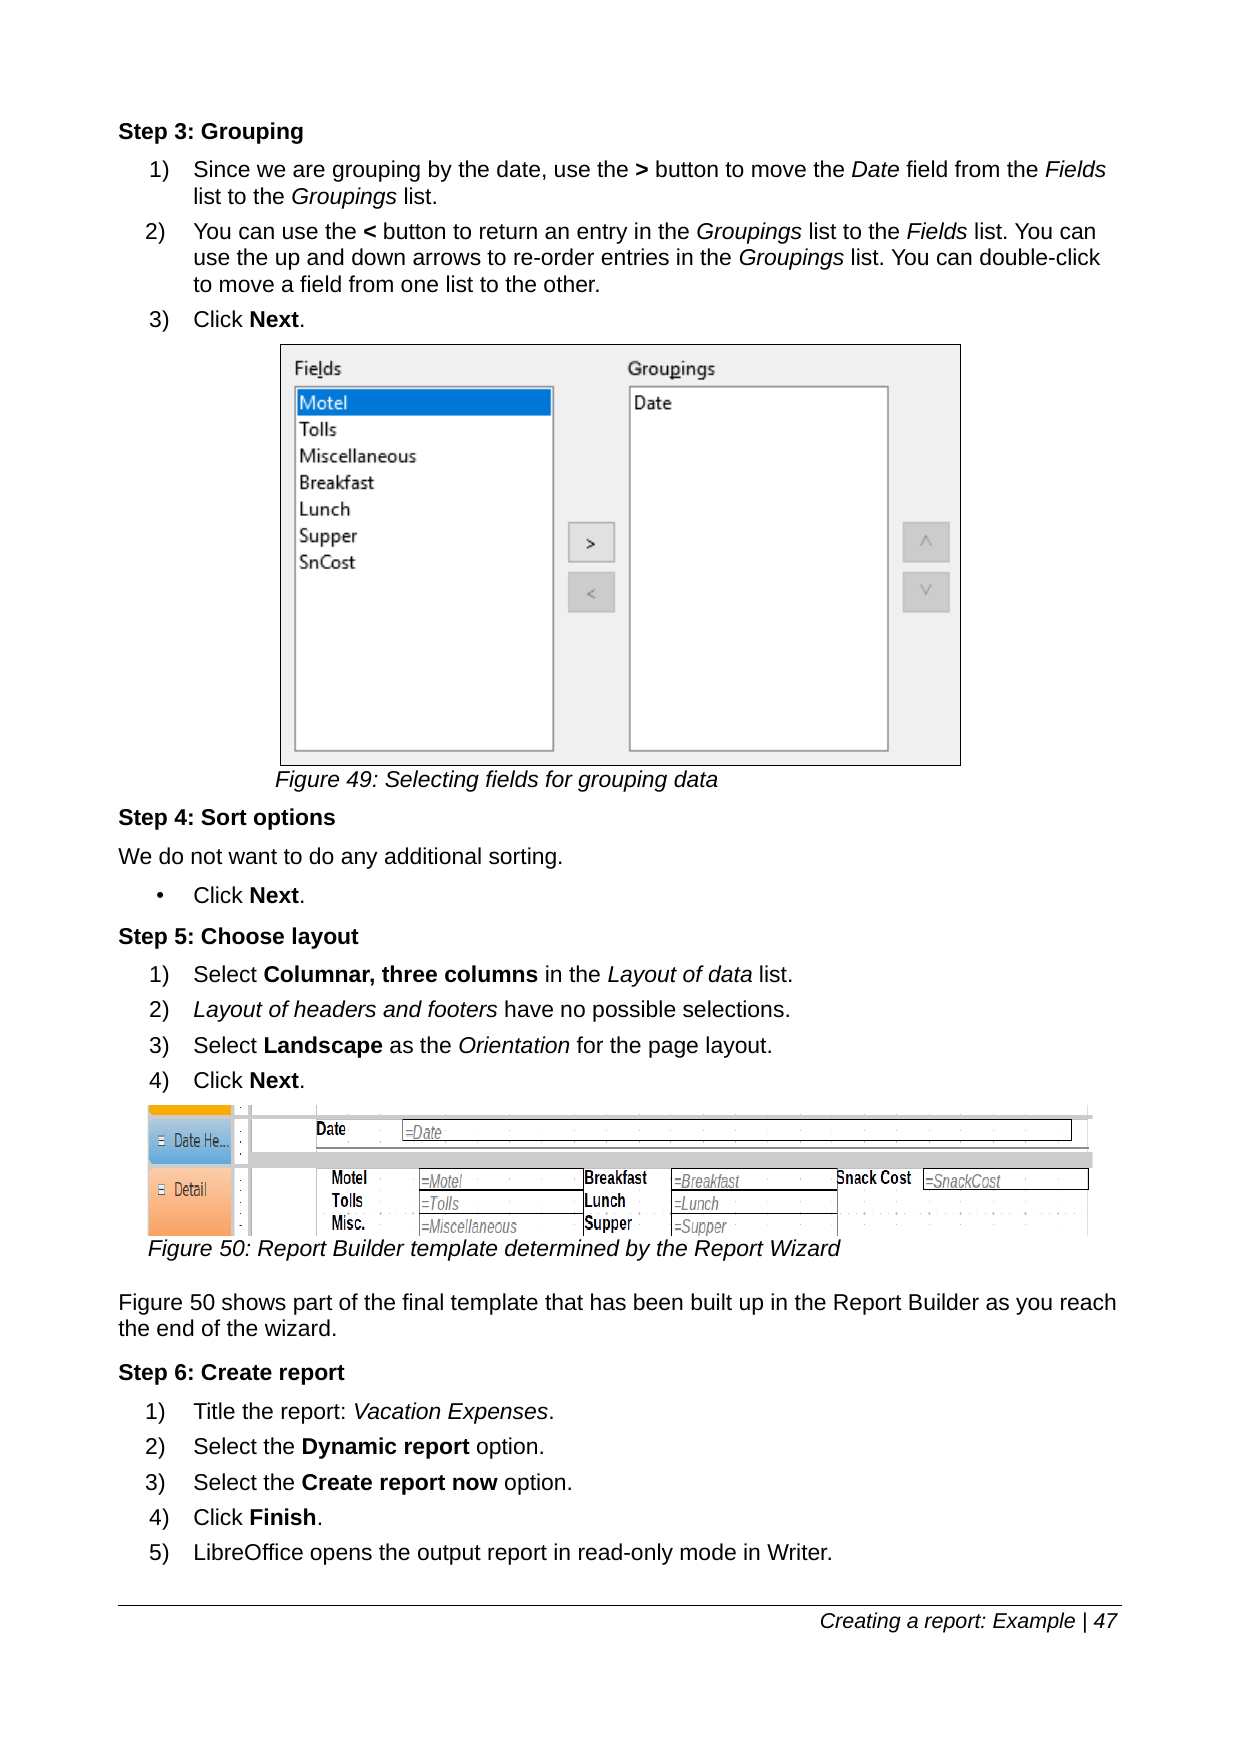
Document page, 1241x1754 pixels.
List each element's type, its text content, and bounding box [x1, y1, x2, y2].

list You can use the < button to return an entry in the Groupings list to the Fields list. You can use the up and down arrows to re-order entries in the Groupings list. You can double-click to move a field from one list to the other. [165, 218, 1122, 297]
text Figure 50: Report Builder template determined by the Report Wizard [148, 1236, 1093, 1261]
list Select Landscape as the Orientation for the page layout. [169, 1032, 1122, 1058]
list Click Next. [169, 1067, 1122, 1093]
list Select the Create report now option. [165, 1468, 1122, 1495]
list Select Columnar, three columns in the Layout of data list. [169, 961, 1122, 988]
text Figure 50 shows part of the final template that has been built up in the Report Builder as you reach the end of the wizard. [118, 1289, 1122, 1342]
list Click Finish. [169, 1504, 1122, 1530]
text Step 4: Sort options [118, 804, 1122, 830]
list Since we are grouping by the date, use the > button to move the Date field from the Fields list to the Groupings list. [169, 156, 1122, 209]
text Step 3: Grouping [118, 118, 1122, 144]
text Step 5: Choose layout [118, 923, 1122, 949]
picture [281, 345, 960, 765]
text Figure 49: Selecting fields for grouping data [275, 344, 965, 792]
list Layout of headers and footers have no possible selections. [169, 996, 1122, 1023]
list Click Next. [169, 306, 1122, 332]
list Click Next. [156, 882, 1122, 908]
text We do not want to do any additional sorting. [118, 843, 1122, 869]
list Select the Dynamic report option. [165, 1433, 1122, 1459]
text Step 6: Create report [118, 1359, 1122, 1386]
picture [147, 1105, 1093, 1236]
list LibreOffice opens the output report in read-only mode in Writer. [169, 1539, 1122, 1565]
list Title the report: Vacation Expenses. [165, 1398, 1122, 1424]
